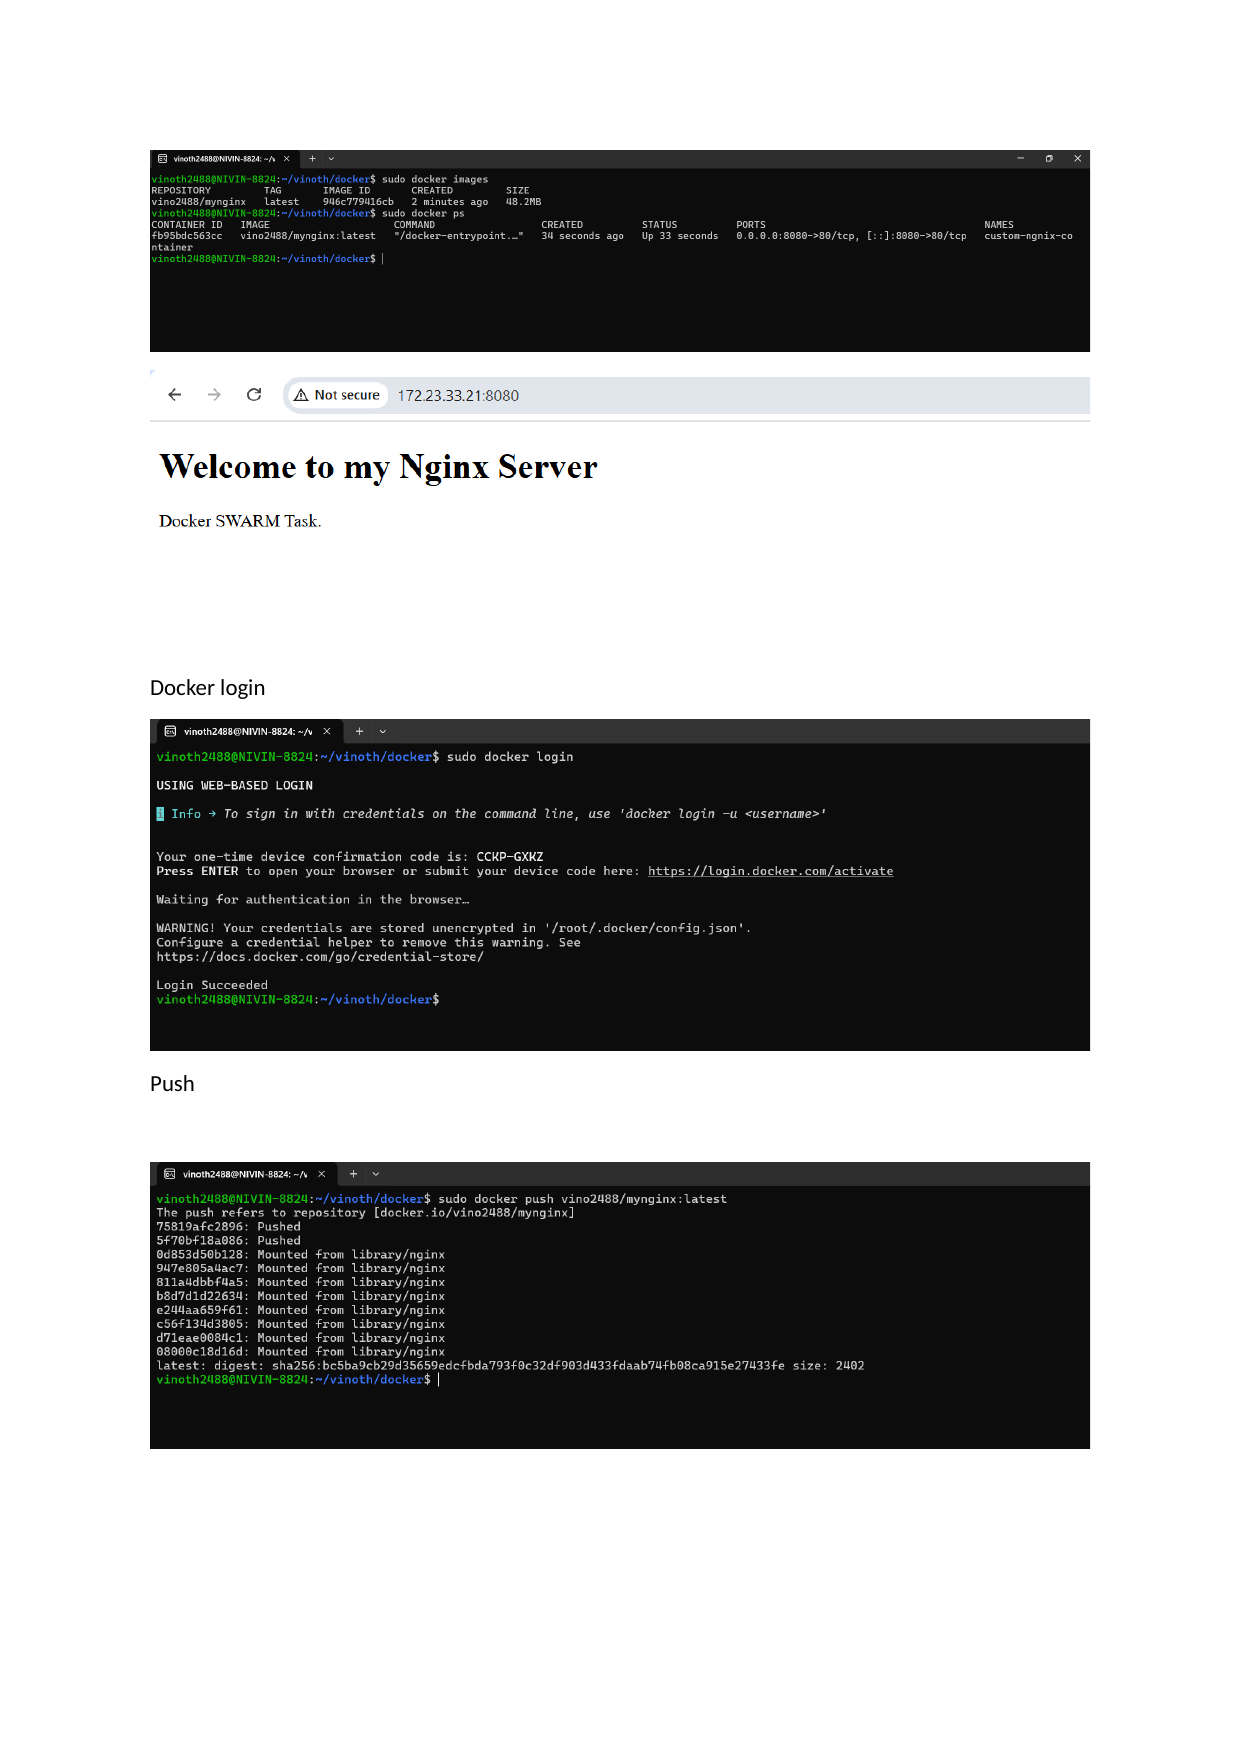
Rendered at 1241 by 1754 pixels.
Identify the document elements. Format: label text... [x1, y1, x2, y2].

text Push [150, 1069, 1090, 1097]
text Docker login [150, 673, 1090, 701]
